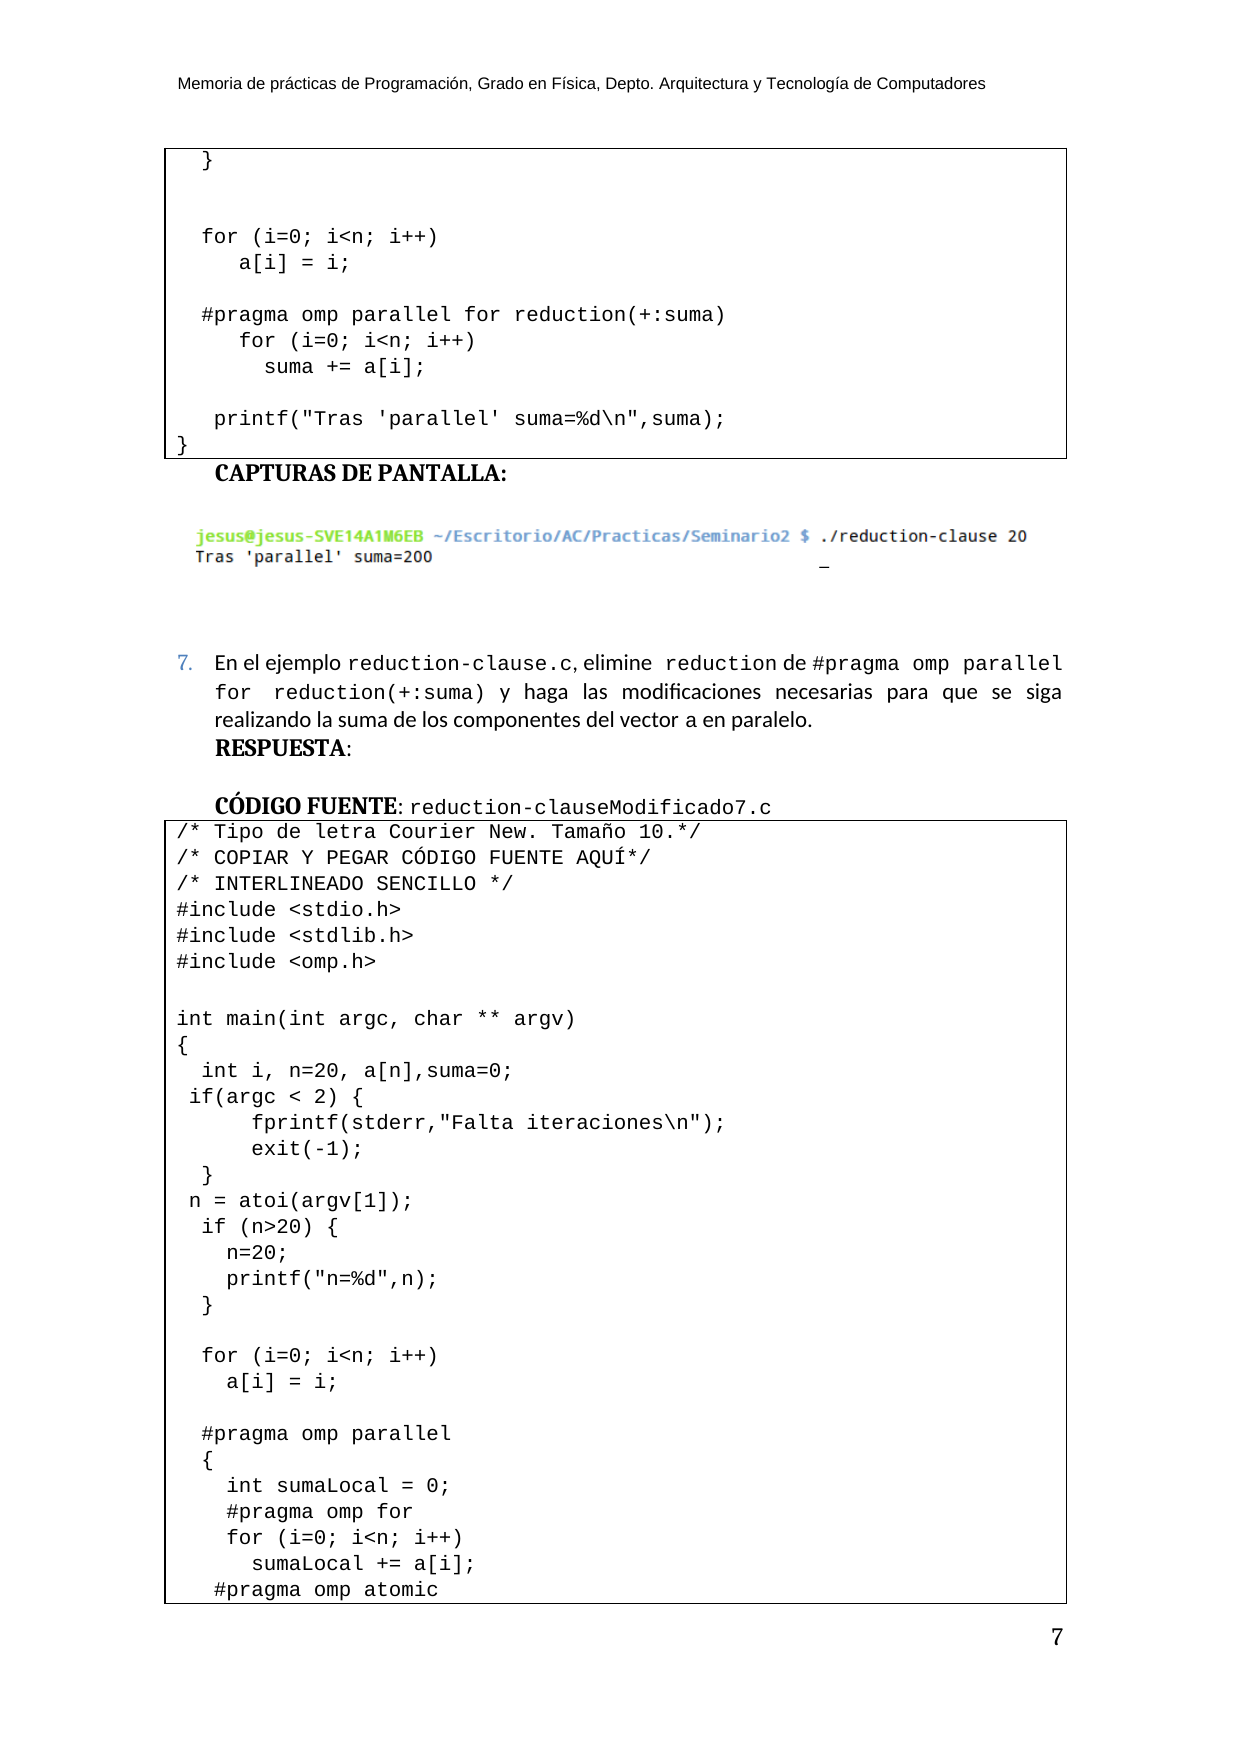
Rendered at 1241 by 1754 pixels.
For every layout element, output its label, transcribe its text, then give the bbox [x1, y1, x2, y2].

text RESPUESTA: [215, 734, 1063, 763]
table_header /* Tipo de letra Courier New. Tamaño 10.*/ /* COPIAR Y PEGAR CÓDIGO FUENTE AQUÍ*/ /* INTERLINEADO SENCILLO */ #include <stdio.h> #include <stdlib.h> #include <omp.h> int main(int argc, char ** argv) { int i, n=20, a[n],suma=0; if(argc < 2) { fprintf(stderr,"Falta iteraciones\n"); exit(-1); } n = atoi(argv[1]); if (n>20) { n=20; printf("n=%d",n); } for (i=0; i<n; i++) a[i] = i; #pragma omp parallel { int sumaLocal = 0; #pragma omp for for (i=0; i<n; i++) sumaLocal += a[i]; #pragma omp atomic [166, 821, 1066, 1602]
table_header } for (i=0; i<n; i++) a[i] = i; #pragma omp parallel for reduction(+:suma) for (i=0; i<n; i++) suma += a[i]; printf("Tras 'parallel' suma=%d\n",suma); } [166, 149, 1066, 458]
text CAPTURAS DE PANTALLA: [215, 459, 1063, 487]
list En el ejemplo reduction-clause.c, elimine reduction de #pragma omp parallel for reduction(+:suma) y haga las modificaciones necesarias para que se siga realizando la suma de los componentes del vector a en paralelo. [177, 648, 1063, 734]
picture [195, 527, 1045, 568]
text CÓDIGO FUENTE: reduction-clauseModificado7.c [215, 792, 1063, 820]
